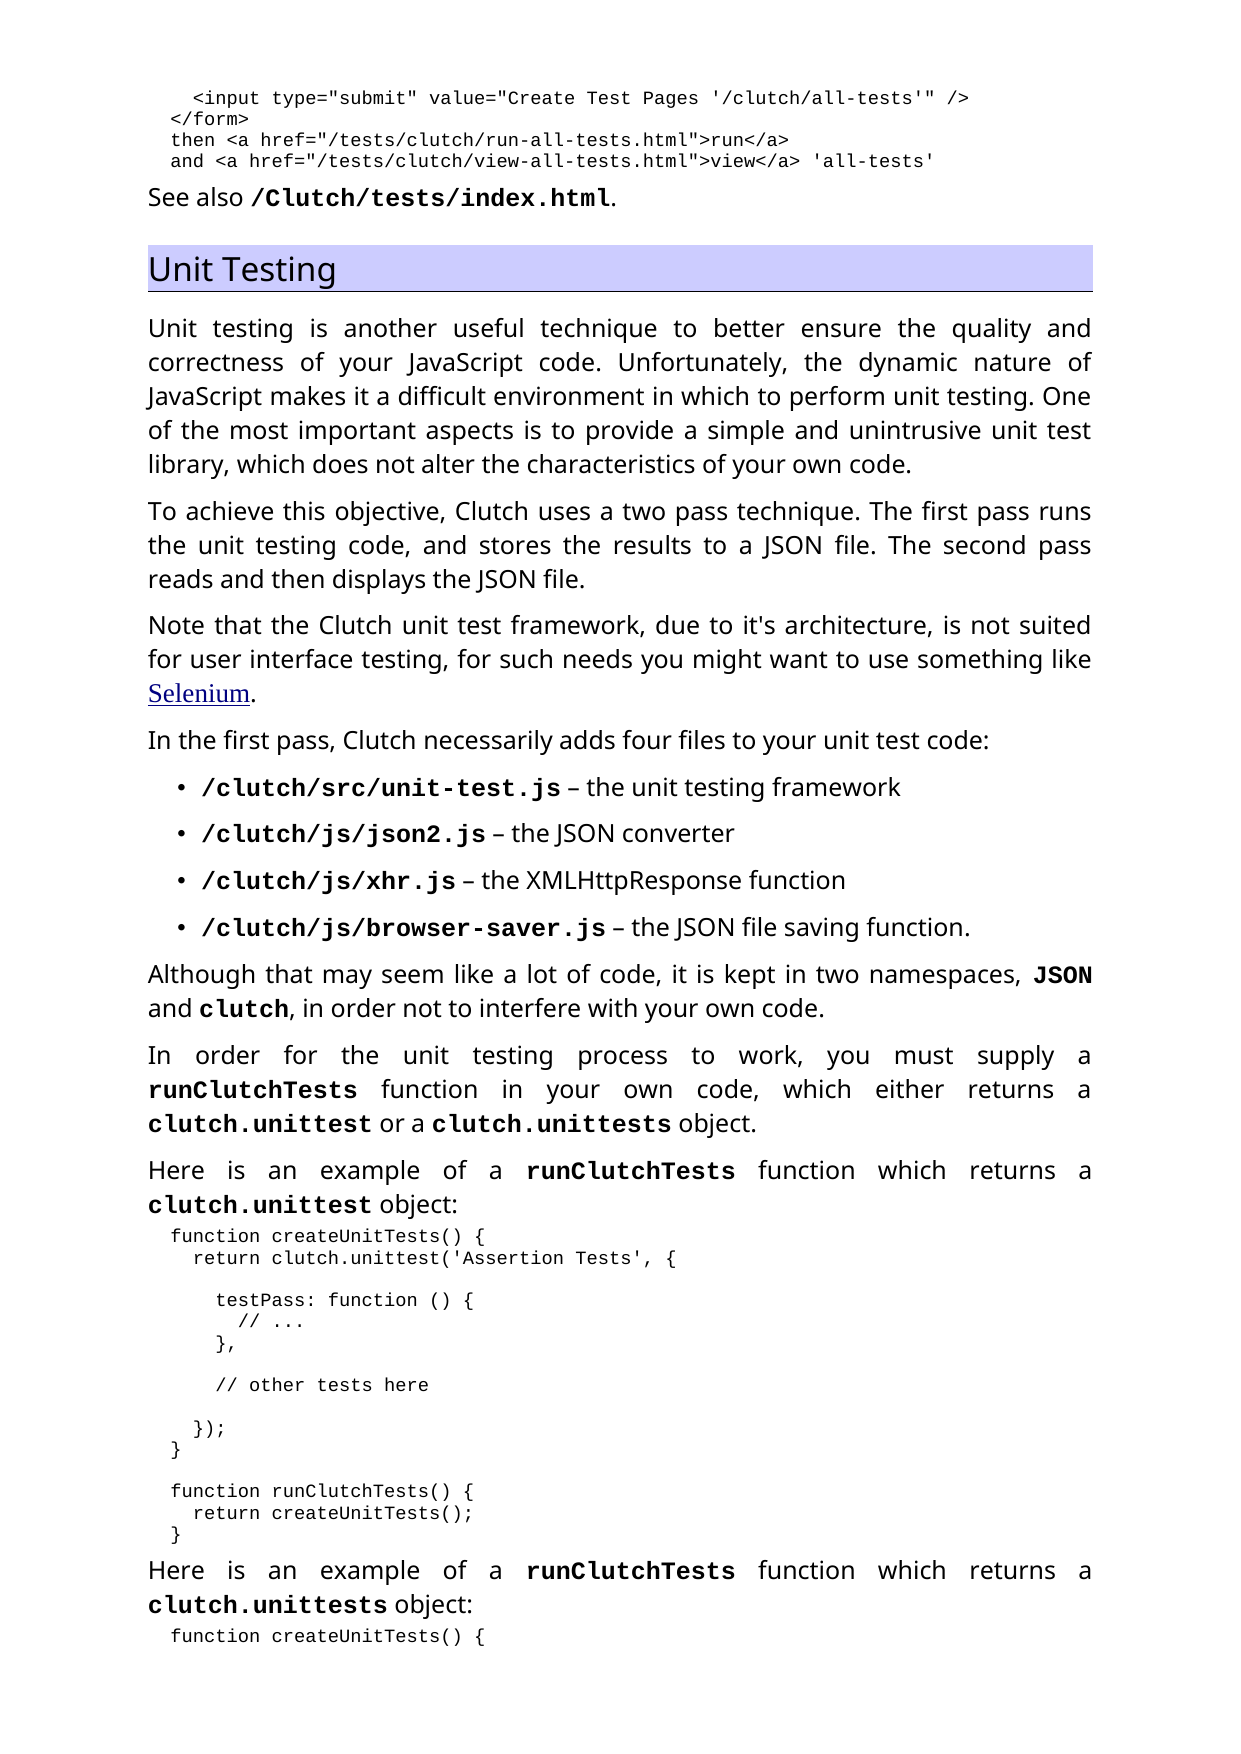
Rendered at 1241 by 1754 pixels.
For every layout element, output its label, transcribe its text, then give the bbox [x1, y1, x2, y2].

text Although that may seem like a lot of code, it is kept in two namespaces, JSON and clutch, in order not to interfere with your own code. [148, 956, 1093, 1025]
text function createUnitTests() { [148, 1627, 1093, 1648]
text In the first pass, Clutch necessarily adds four files to your unit test code: [148, 723, 1093, 757]
text See also /Clutch/tests/index.html. [148, 180, 1093, 214]
subtitle Unit Testing [148, 245, 1093, 291]
list /clutch/src/unit-test.js – the unit testing framework [177, 769, 1093, 803]
text Here is an example of a runClutchTests function which returns a clutch.unittest object: [148, 1152, 1093, 1221]
text To achieve this objective, Clutch uses a two pass technique. The first pass runs the unit testing code, and stores the results to a JSON file. The second pass reads and then displays the JSON file. [148, 493, 1093, 596]
text function createUnitTests() { return clutch.unittest('Assertion Tests', { testPass: function () { // ... }, // other tests here }); } function runClutchTests() { return createUnitTests(); } [148, 1227, 1093, 1546]
list /clutch/js/xhr.js – the XMLHttpResponse function [177, 863, 1093, 897]
text In order for the unit testing process to work, you must supply a runClutchTests function in your own code, which either returns a clutch.unittest or a clutch.unittests object. [148, 1037, 1093, 1140]
text Here is an example of a runClutchTests function which returns a clutch.unittests object: [148, 1552, 1093, 1621]
list /clutch/js/browser-saver.js – the JSON file saving function. [177, 909, 1093, 944]
list /clutch/js/json2.js – the JSON converter [177, 816, 1093, 850]
text Note that the Clutch unit test framework, due to it's architecture, is not suited for user interface testing, for such needs you might want to use something like Selenium. [148, 608, 1093, 710]
text Unit testing is another useful technique to better ensure the quality and correctness of your JavaScript code. Unfortunately, the dynamic nature of JavaScript makes it a difficult environment in which to perform unit testing. One of the most important aspects is to provide a simple and unintrusive unit test library, which does not alter the characteristics of your own code. [148, 311, 1093, 481]
text <input type="submit" value="Create Test Pages '/clutch/all-tests'" /> </form> then <a href="/tests/clutch/run-all-tests.html">run</a> and <a href="/tests/clutch/view-all-tests.html">view</a> 'all-tests' [148, 88, 1093, 173]
